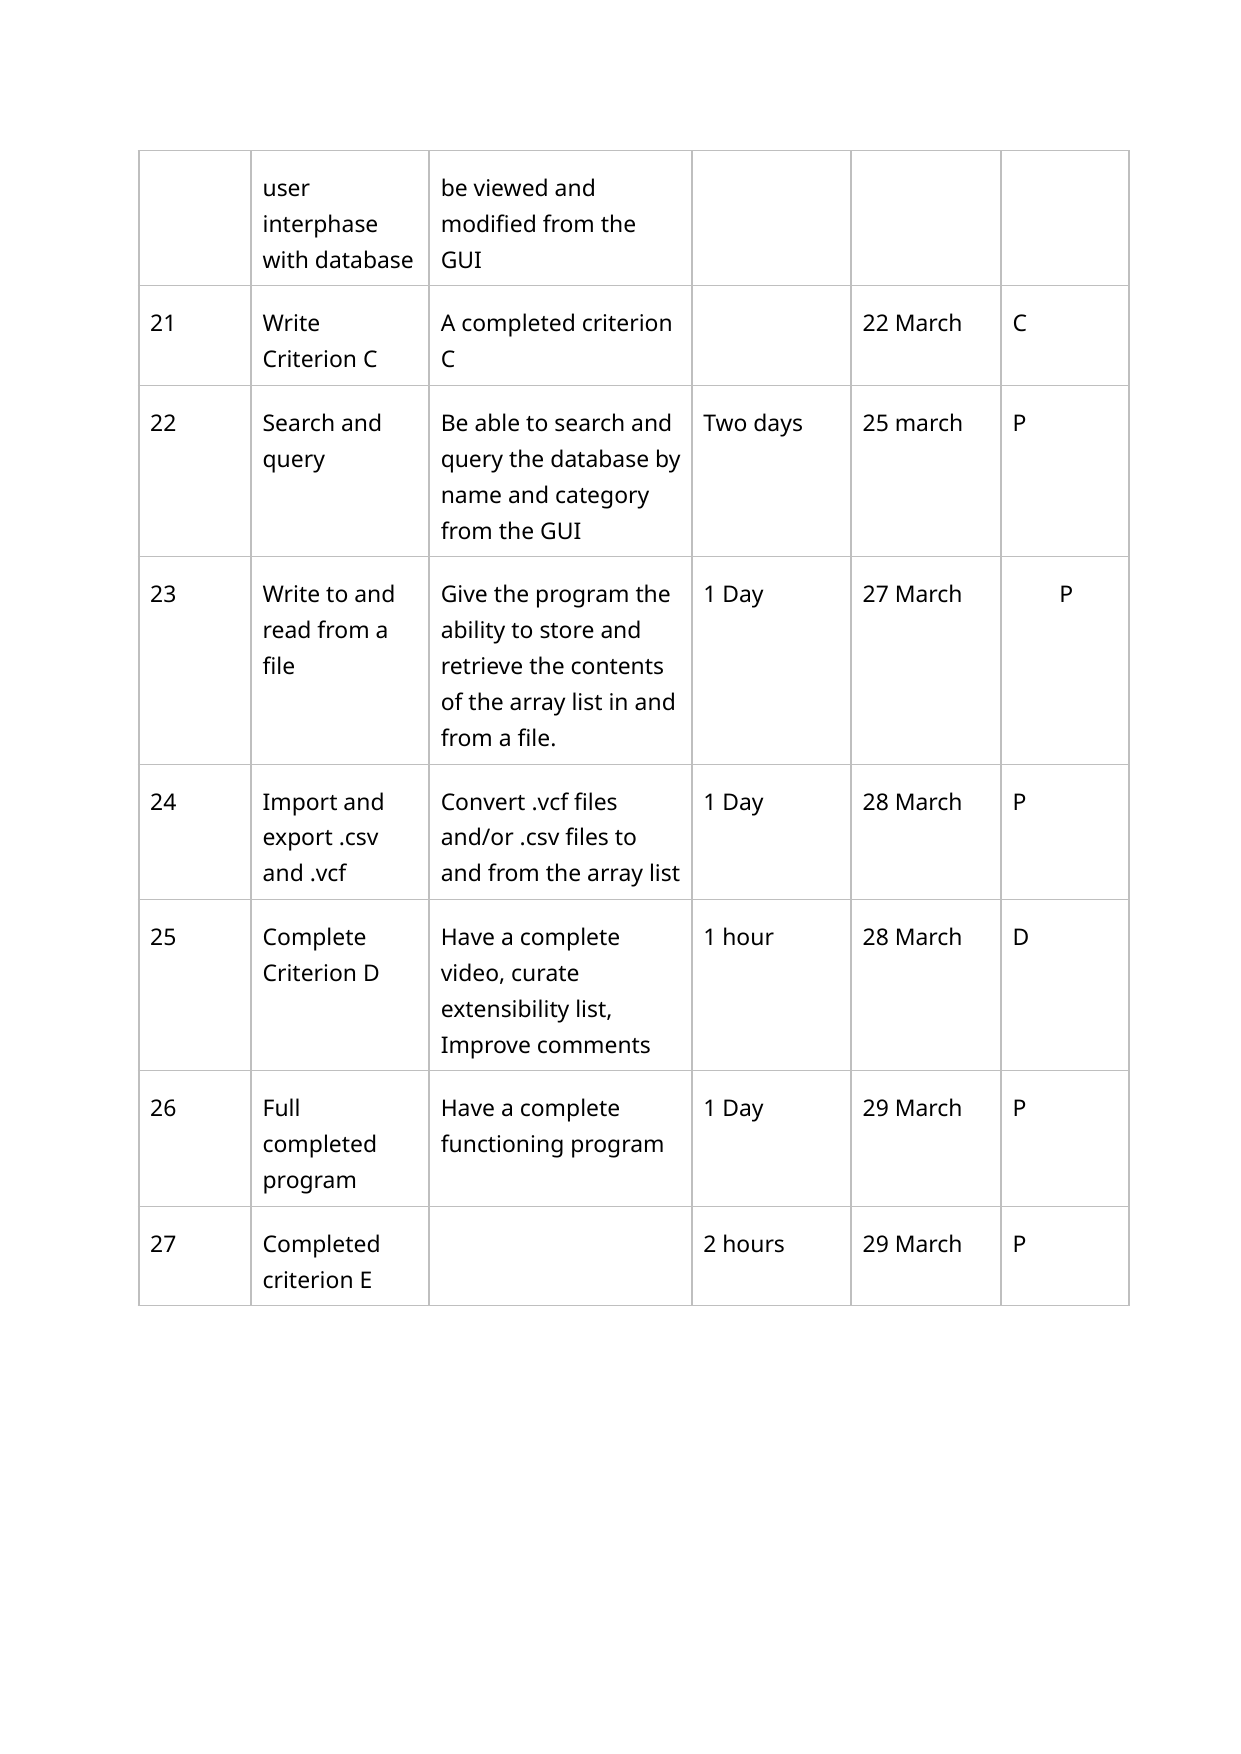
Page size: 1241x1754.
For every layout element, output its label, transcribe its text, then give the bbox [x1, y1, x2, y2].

table_cell Give the program the ability to store and retrieve the contents of the array list in and from a file. [430, 557, 691, 763]
table_cell 1 Day [693, 1071, 850, 1206]
table_cell Full completed program [252, 1071, 428, 1206]
table_cell 27 [140, 1207, 250, 1305]
table_cell 29 March [852, 1207, 1000, 1305]
table_cell Write Criterion C [252, 286, 428, 385]
table_cell 1 Day [693, 557, 850, 763]
table_cell 29 March [852, 1071, 1000, 1206]
table_cell [693, 286, 850, 385]
table_cell P [1002, 1071, 1128, 1206]
table_cell 1 hour [693, 900, 850, 1070]
table_cell 22 [140, 386, 250, 556]
table_cell 28 March [852, 900, 1000, 1070]
table_cell 1 Day [693, 765, 850, 899]
table_cell 27 March [852, 557, 1000, 763]
table_cell A completed criterion C [430, 286, 691, 385]
table_cell Write to and read from a file [252, 557, 428, 763]
table_cell P [1002, 557, 1128, 763]
table_cell D [1002, 900, 1128, 1070]
table_cell Convert .vcf files and/or .csv files to and from the array list [430, 765, 691, 899]
table_cell 28 March [852, 765, 1000, 899]
table_cell Search and query [252, 386, 428, 556]
table_cell Have a complete functioning program [430, 1071, 691, 1206]
table_cell be viewed and modified from the GUI [430, 151, 691, 285]
table_cell Two days [693, 386, 850, 556]
table_cell Be able to search and query the database by name and category from the GUI [430, 386, 691, 556]
table_cell user interphase with database [252, 151, 428, 285]
table_cell C [1002, 286, 1128, 385]
table_cell 25 [140, 900, 250, 1070]
table_cell [140, 151, 250, 285]
table_cell 2 hours [693, 1207, 850, 1305]
table_cell [693, 151, 850, 285]
table_cell 23 [140, 557, 250, 763]
table_cell 26 [140, 1071, 250, 1206]
table_cell [852, 151, 1000, 285]
table_cell Import and export .csv and .vcf [252, 765, 428, 899]
table_cell Completed criterion E [252, 1207, 428, 1305]
table_cell 21 [140, 286, 250, 385]
table_cell 24 [140, 765, 250, 899]
table_cell P [1002, 765, 1128, 899]
table_cell P [1002, 386, 1128, 556]
table_cell 22 March [852, 286, 1000, 385]
table_cell [430, 1207, 691, 1305]
table_cell [1002, 151, 1128, 285]
table_cell P [1002, 1207, 1128, 1305]
table_cell 25 march [852, 386, 1000, 556]
table_cell Complete Criterion D [252, 900, 428, 1070]
table_cell Have a complete video, curate extensibility list, Improve comments [430, 900, 691, 1070]
